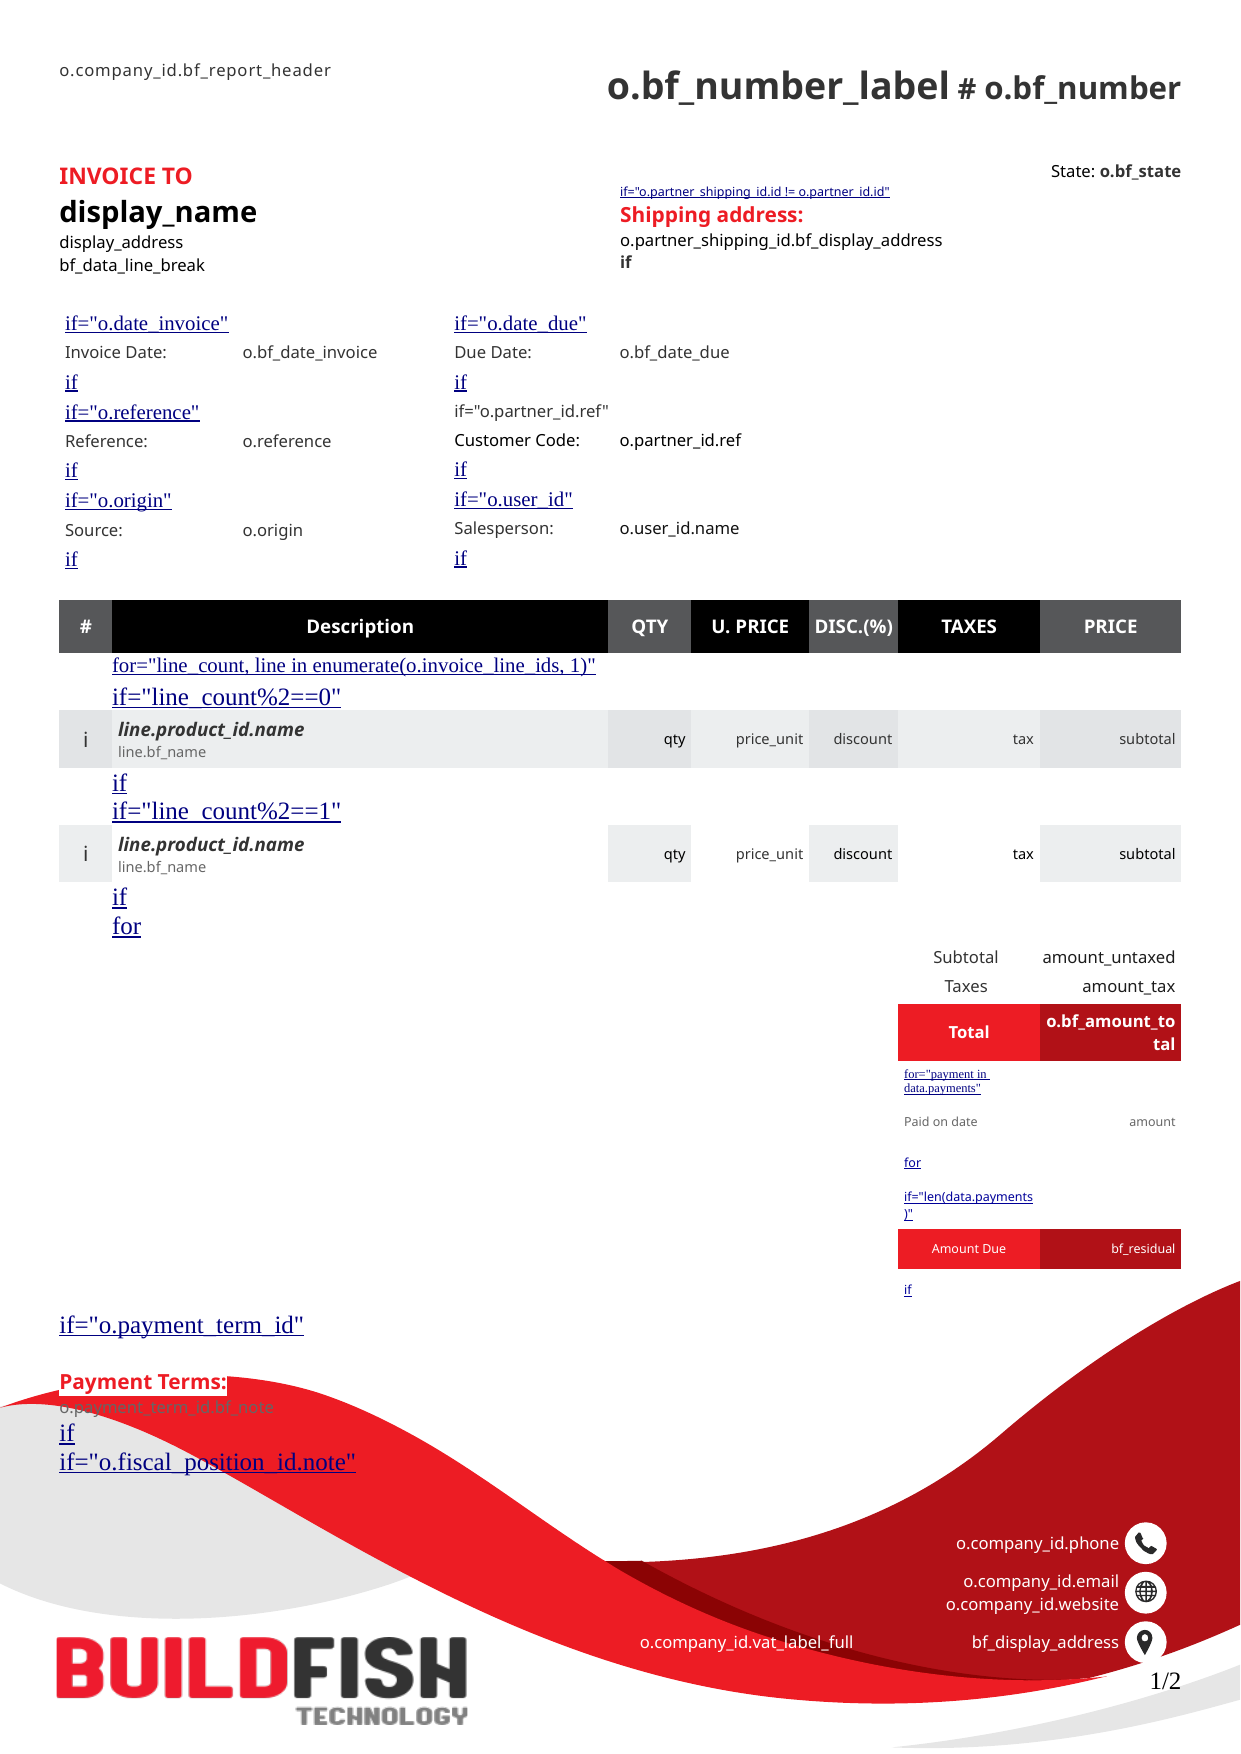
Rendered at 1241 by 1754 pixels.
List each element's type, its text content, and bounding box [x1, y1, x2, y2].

table_header if="o.date_invoice" [65, 305, 242, 335]
table_cell [59, 1269, 112, 1310]
table_cell amount_tax [1040, 975, 1181, 1003]
table_cell [898, 796, 1040, 825]
table_cell line.product_id.name line.bf_name [112, 825, 608, 882]
table_cell if="line_count%2==0" [112, 682, 608, 710]
table_cell [809, 975, 898, 1003]
table_cell for [112, 911, 608, 940]
table_cell if [454, 540, 619, 569]
table_cell [112, 1101, 608, 1142]
table_cell [898, 682, 1040, 710]
table_cell [112, 1229, 608, 1269]
table_cell qty [608, 710, 691, 768]
table_cell [1040, 1269, 1181, 1310]
table_cell [691, 1229, 809, 1269]
table_cell [242, 482, 443, 512]
table_cell [619, 394, 1181, 422]
table_cell [112, 1061, 608, 1101]
table_cell i [59, 710, 112, 768]
table_cell o.origin [242, 512, 443, 541]
table_cell [608, 1142, 691, 1183]
table_cell if [454, 364, 619, 394]
table_cell discount [809, 710, 898, 768]
table_cell [809, 1101, 898, 1142]
table_cell bf_residual [1040, 1229, 1181, 1269]
table_cell Amount Due [898, 1229, 1040, 1269]
table_cell [112, 1269, 608, 1310]
table_cell tax [898, 710, 1040, 768]
table_cell Reference: [65, 424, 242, 452]
table_cell [1040, 653, 1181, 682]
table_cell [112, 1004, 608, 1061]
table_cell if="len(data.payments)" [898, 1183, 1040, 1229]
table_cell [809, 796, 898, 825]
table_cell [59, 1061, 112, 1101]
table_cell o.bf_amount_total [1040, 1004, 1181, 1061]
table_cell [898, 653, 1040, 682]
table_cell [898, 768, 1040, 796]
table_cell [691, 653, 809, 682]
table_cell [809, 911, 898, 940]
table_header INVOICE TO display_name display_address bf_data_line_break [59, 154, 620, 276]
table_cell [691, 1061, 809, 1101]
text Payment Terms: [59, 1367, 1085, 1396]
table_cell [59, 1142, 112, 1183]
table_cell [608, 682, 691, 710]
table_cell Total [898, 1004, 1040, 1061]
table_header # [59, 600, 112, 653]
table_cell if="o.origin" [65, 482, 242, 512]
table_cell [898, 883, 1040, 911]
table_cell if="o.user_id" [454, 481, 619, 511]
table_cell [1040, 1061, 1181, 1101]
table_cell [809, 1061, 898, 1101]
table_cell [1040, 1183, 1181, 1229]
table_cell [59, 883, 112, 911]
table_header [619, 305, 1181, 335]
table_cell Subtotal [898, 940, 1040, 975]
table_cell i [59, 825, 112, 882]
table_cell [608, 653, 691, 682]
table_cell if [112, 883, 608, 911]
text o.payment_term_id.bf_note [331, 1396, 1046, 1418]
table_cell if="o.partner_id.ref" [454, 394, 619, 422]
table_cell price_unit [691, 710, 809, 768]
table_cell [608, 940, 691, 975]
table_cell [112, 940, 608, 975]
table_cell [608, 883, 691, 911]
table_cell Invoice Date: [65, 335, 242, 364]
table_header TAXES [898, 600, 1040, 653]
table_cell [608, 768, 691, 796]
picture [56, 1637, 468, 1725]
table_cell [691, 883, 809, 911]
table_cell Salesperson: [454, 511, 619, 539]
table_cell [59, 1229, 112, 1269]
table_cell [59, 911, 112, 940]
table_cell [1040, 883, 1181, 911]
table_cell if [898, 1269, 1040, 1310]
table_cell subtotal [1040, 825, 1181, 882]
table_cell [809, 1183, 898, 1229]
table_cell [691, 1269, 809, 1310]
table_cell [608, 1061, 691, 1101]
table_cell line.product_id.name line.bf_name [112, 710, 608, 768]
table_cell for="payment in data.payments" [898, 1061, 1040, 1101]
table_cell [608, 1101, 691, 1142]
table_cell [59, 1004, 112, 1061]
table_header if="o.date_due" [454, 305, 619, 335]
table_cell o.bf_date_due [619, 335, 1181, 364]
table_cell o.reference [242, 424, 443, 452]
table_cell [691, 975, 809, 1003]
table_cell [59, 1183, 112, 1229]
table_cell [608, 1229, 691, 1269]
table_cell [619, 364, 1181, 394]
table_cell [691, 911, 809, 940]
table_cell tax [898, 825, 1040, 882]
table_cell [691, 1142, 809, 1183]
text if="o.payment_term_id" [59, 1310, 1175, 1339]
table_cell [112, 1183, 608, 1229]
table_cell amount [1040, 1101, 1181, 1142]
table_cell [59, 682, 112, 710]
table_header PRICE [1040, 600, 1181, 653]
table_cell if [454, 451, 619, 481]
table_cell [1040, 911, 1181, 940]
table_cell Customer Code: [454, 422, 619, 451]
table_cell [809, 653, 898, 682]
table_cell if [65, 541, 242, 571]
table_cell [619, 540, 1181, 569]
table_cell Paid on date [898, 1101, 1040, 1142]
table_header U. PRICE [691, 600, 809, 653]
table_cell qty [608, 825, 691, 882]
table_cell o.partner_id.ref [619, 422, 1181, 451]
table_cell [59, 975, 112, 1003]
table_cell [242, 452, 443, 482]
table_cell if [65, 452, 242, 482]
table_cell [608, 796, 691, 825]
table_cell [608, 1004, 691, 1061]
table_cell [809, 1004, 898, 1061]
table_cell discount [809, 825, 898, 882]
table_cell [809, 768, 898, 796]
table_cell Due Date: [454, 335, 619, 364]
table_cell subtotal [1040, 710, 1181, 768]
table_cell [691, 940, 809, 975]
table_cell [1040, 796, 1181, 825]
table_cell [619, 451, 1181, 481]
table_cell for="line_count, line in enumerate(o.invoice_line_ids, 1)" [112, 653, 608, 682]
table_cell [1040, 1142, 1181, 1183]
table_cell [59, 653, 112, 682]
table_cell [59, 940, 112, 975]
table_cell if [112, 768, 608, 796]
table_cell o.bf_date_invoice [242, 335, 443, 364]
table_cell [59, 796, 112, 825]
table_header DISC.(%) [809, 600, 898, 653]
table_cell if [65, 364, 242, 394]
table_cell if="line_count%2==1" [112, 796, 608, 825]
table_cell [1040, 768, 1181, 796]
table_cell [691, 768, 809, 796]
table_cell [242, 364, 443, 394]
table_header Description [112, 600, 608, 653]
table_cell [691, 1101, 809, 1142]
table_cell [112, 975, 608, 1003]
text if="o.fiscal_position_id.note" [436, 1447, 984, 1476]
table_cell for [898, 1142, 1040, 1183]
table_cell if="o.reference" [65, 394, 242, 424]
table_cell [809, 682, 898, 710]
table_header [443, 305, 454, 571]
table_cell [59, 1101, 112, 1142]
table_cell [242, 394, 443, 424]
table_cell [691, 1004, 809, 1061]
table_cell [619, 481, 1181, 511]
table_cell [112, 1142, 608, 1183]
table_cell price_unit [691, 825, 809, 882]
table_cell [809, 1229, 898, 1269]
table_header State: o.bf_state if="o.partner_shipping_id.id != o.partner_id.id" Shipping address: o.partner_shipping_id.bf_display_address if [620, 154, 1181, 276]
table_cell [608, 975, 691, 1003]
table_cell [809, 940, 898, 975]
table_header [242, 305, 443, 335]
table_cell [242, 541, 443, 571]
table_cell o.user_id.name [619, 511, 1181, 539]
table_cell [608, 911, 691, 940]
table_cell [608, 1183, 691, 1229]
table_cell Taxes [898, 975, 1040, 1003]
table_cell [898, 911, 1040, 940]
table_cell [691, 796, 809, 825]
table_cell amount_untaxed [1040, 940, 1181, 975]
table_header QTY [608, 600, 691, 653]
table_cell [1040, 682, 1181, 710]
table_cell [691, 682, 809, 710]
table_cell [59, 768, 112, 796]
table_cell [809, 1269, 898, 1310]
table_cell [809, 1142, 898, 1183]
table_cell [691, 1183, 809, 1229]
table_cell Source: [65, 512, 242, 541]
table_cell [809, 883, 898, 911]
text if [382, 1418, 1018, 1447]
table_cell [608, 1269, 691, 1310]
